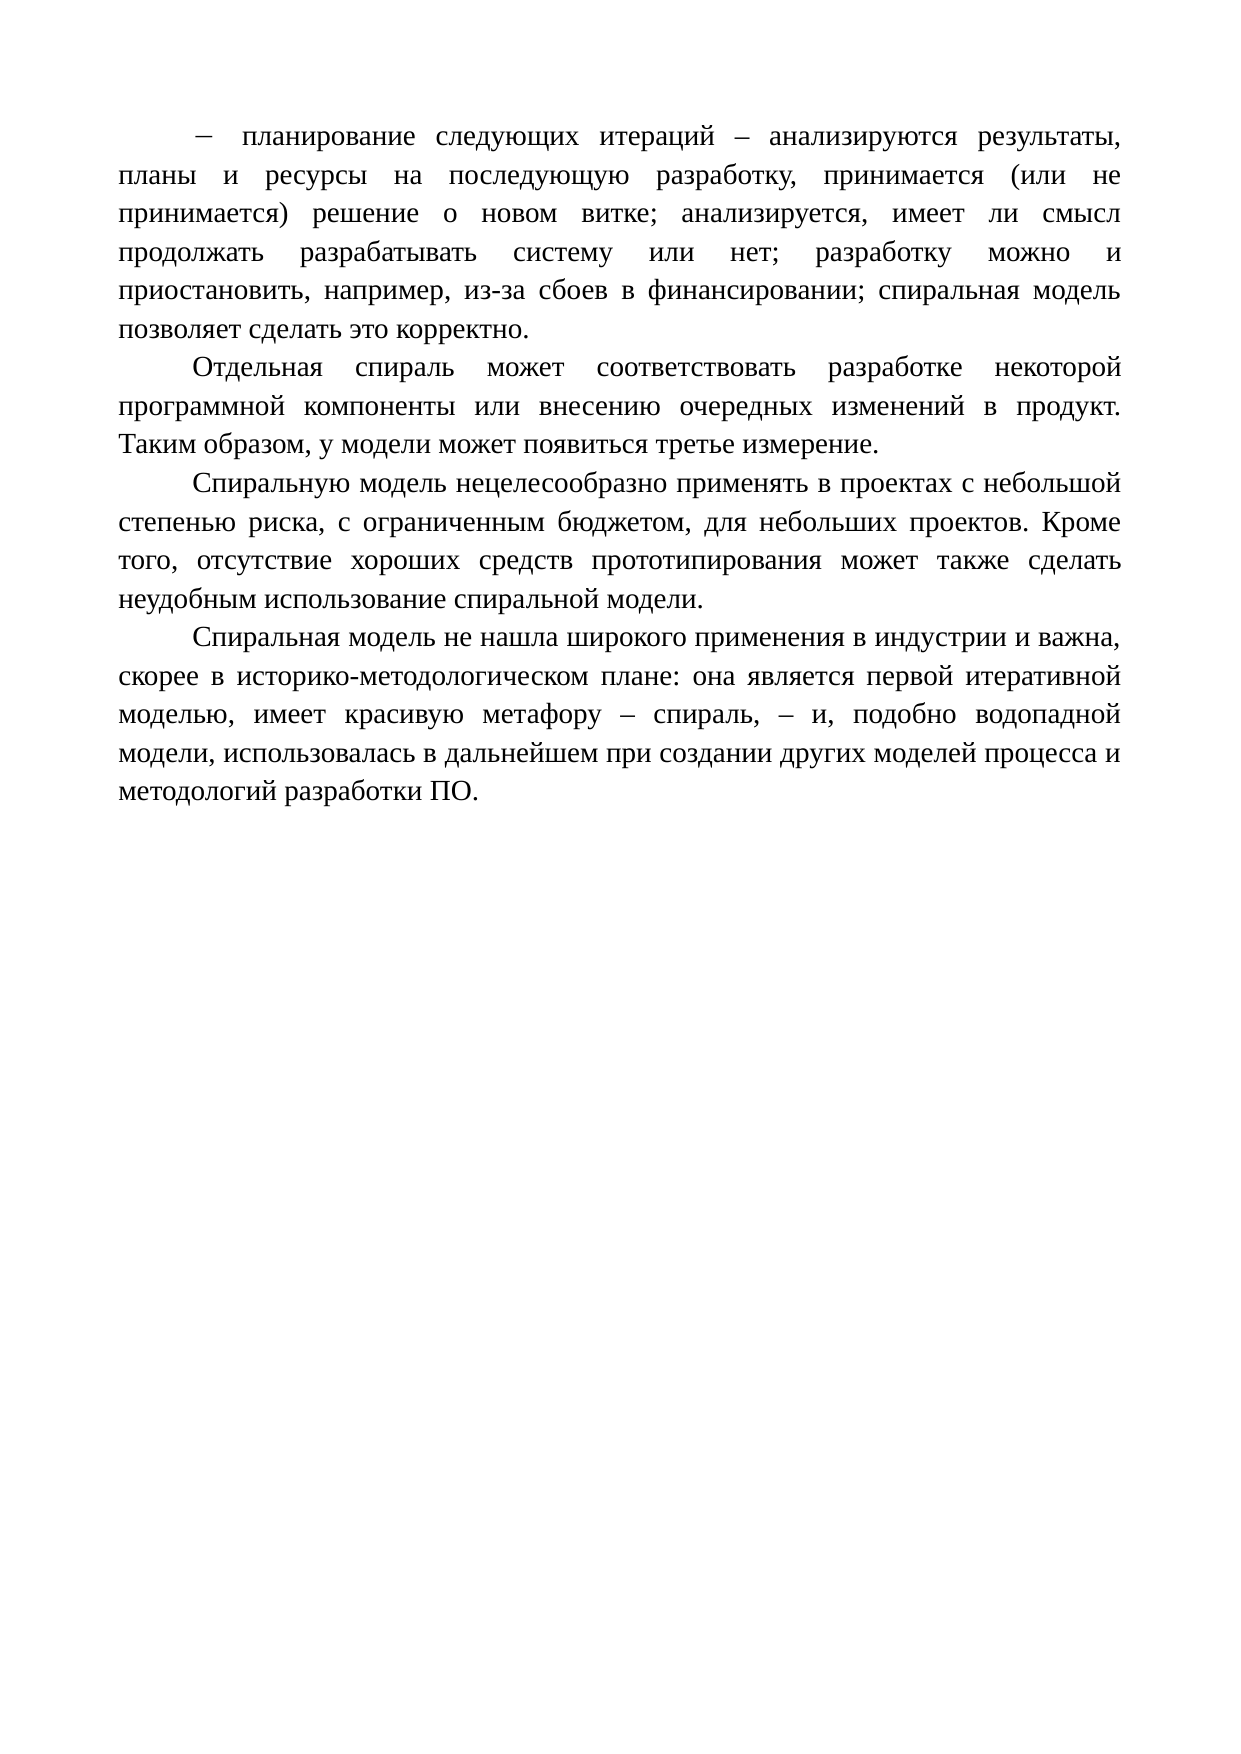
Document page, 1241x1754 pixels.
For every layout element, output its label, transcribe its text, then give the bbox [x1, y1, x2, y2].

text Отдельная спираль может соответствовать разработке некоторой программной компоненты или внесению очередных изменений в продукт. Таким образом, у модели может появиться третье измерение. [118, 349, 1122, 460]
text Спиральную модель нецелесообразно применять в проектах с небольшой степенью риска, с ограниченным бюджетом, для небольших проектов. Кроме того, отсутствие хороших средств прототипирования может также сделать неудобным использование спиральной модели. [118, 465, 1122, 614]
text Спиральная модель не нашла широкого применения в индустрии и важна, скорее в историко-методологическом плане: она является первой итеративной моделью, имеет красивую метафору – спираль, – и, подобно водопадной модели, использовалась в дальнейшем при создании других моделей процесса и методологий разработки ПО. [118, 619, 1122, 807]
list планирование следующих итераций – анализируются результаты, планы и ресурсы на последующую разработку, принимается (или не принимается) решение о новом витке; анализируется, имеет ли смысл продолжать разрабатывать систему или нет; разработку можно и приостановить, например, из-за сбоев в финансировании; спиральная модель позволяет сделать это корректно. [118, 118, 1122, 344]
